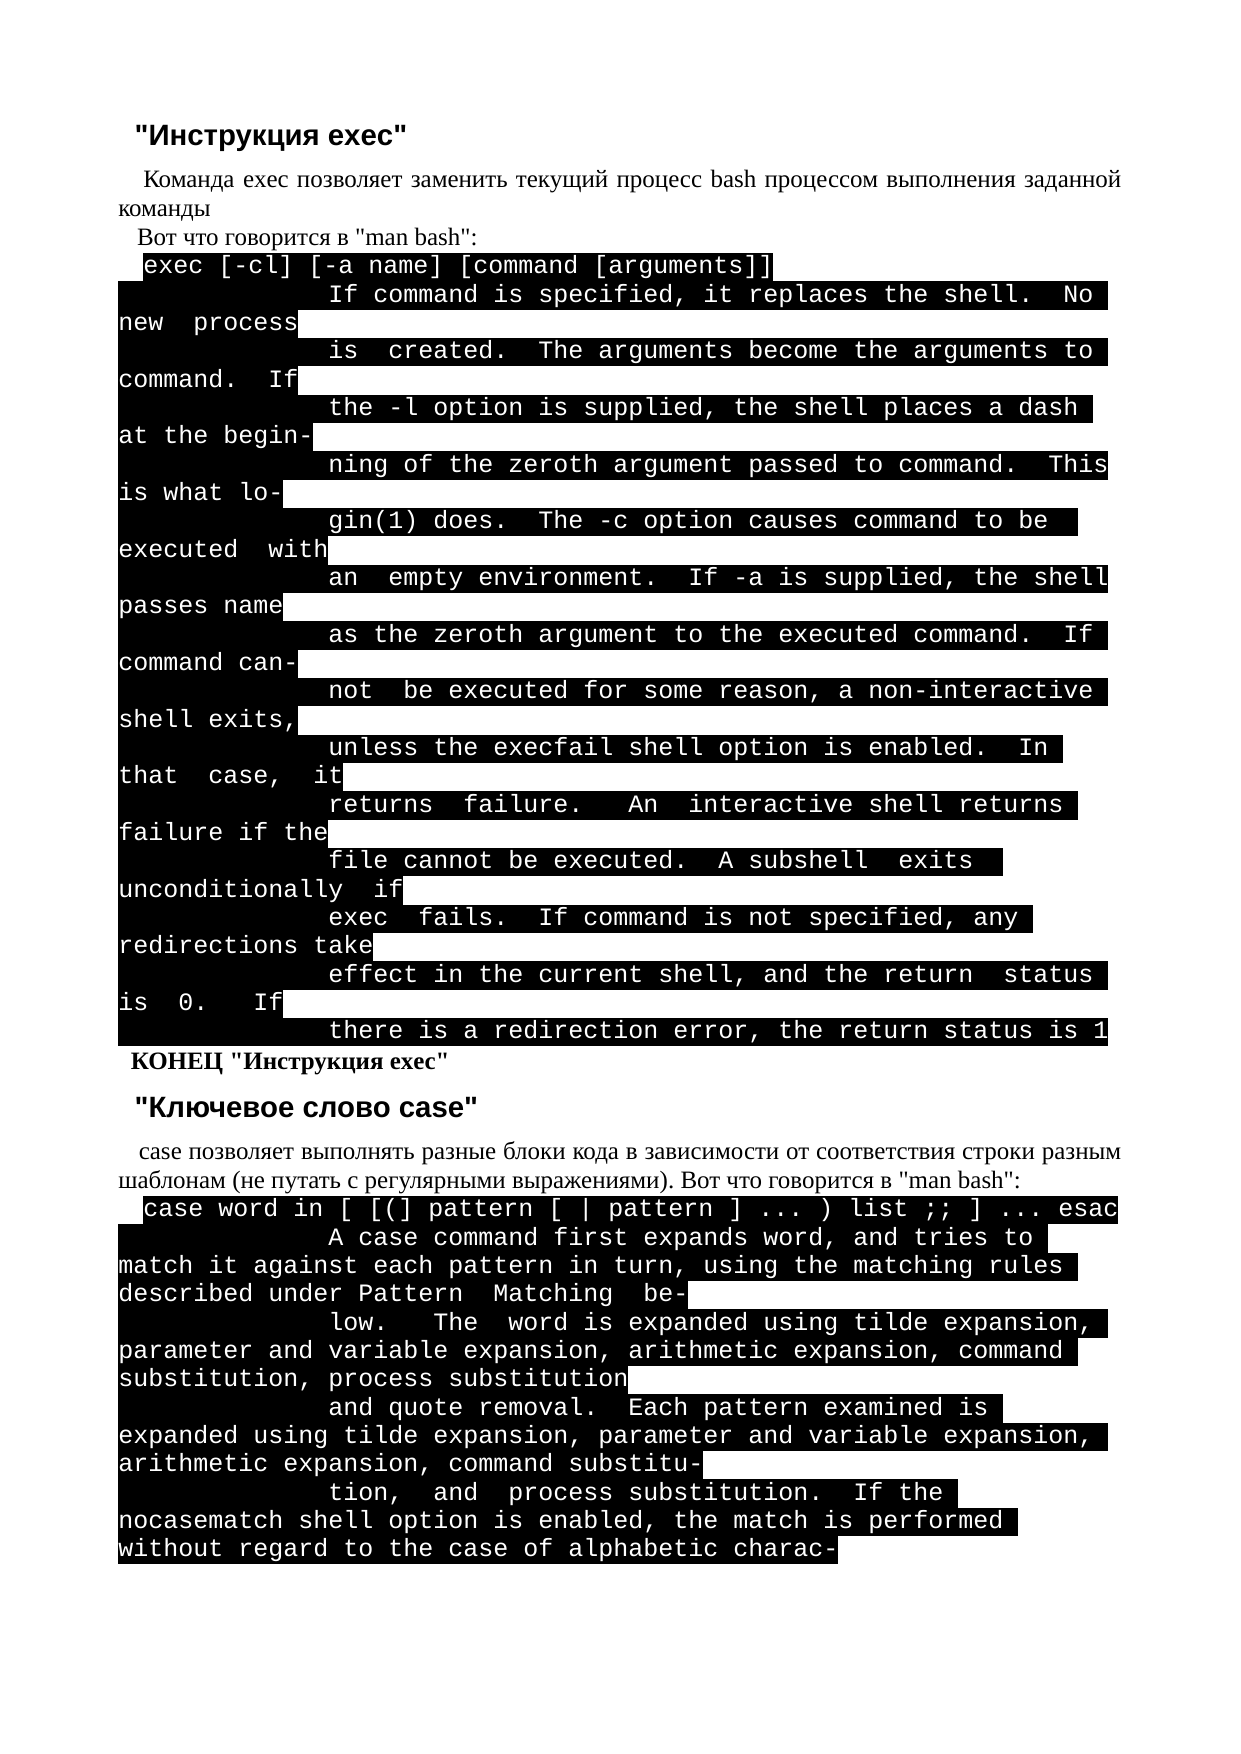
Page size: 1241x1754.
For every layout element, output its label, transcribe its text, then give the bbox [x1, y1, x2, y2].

text is created. The arguments become the arguments to command. If [118, 338, 1122, 395]
text exec [-cl] [-a name] [command [arguments]] [118, 251, 1122, 281]
text returns failure. An interactive shell returns failure if the [118, 791, 1122, 848]
text an empty environment. If -a is supplied, the shell passes name [118, 565, 1122, 621]
text unless the execfail shell option is enabled. In that case, it [118, 735, 1122, 791]
text Команда exec позволяет заменить текущий процесс bash процессом выполнения заданной команды [118, 164, 1122, 222]
text If command is specified, it replaces the shell. No new process [118, 281, 1122, 338]
text and quote removal. Each pattern examined is expanded using tilde expansion, parameter and variable expansion, arithmetic expansion, command substitu‐ [118, 1394, 1122, 1479]
text case позволяет выполнять разные блоки кода в зависимости от соответствия строки разным шаблонам (не путать с регулярными выражениями). Вот что говорится в "man bash": [118, 1136, 1122, 1193]
text the -l option is supplied, the shell places a dash at the begin‐ [118, 395, 1122, 451]
text file cannot be executed. A subshell exits unconditionally if [118, 848, 1122, 905]
text tion, and process substitution. If the nocasematch shell option is enabled, the match is performed without regard to the case of alphabetic charac‐ [118, 1479, 1122, 1564]
text exec fails. If command is not specified, any redirections take [118, 905, 1122, 961]
text gin(1) does. The -c option causes command to be executed with [118, 508, 1122, 565]
text not be executed for some reason, a non-interactive shell exits, [118, 678, 1122, 735]
subtitle "Ключевое слово case" [118, 1090, 1122, 1123]
text low. The word is expanded using tilde expansion, parameter and variable expansion, arithmetic expansion, command substitution, process substitution [118, 1309, 1122, 1394]
subtitle "Инструкция exec" [118, 118, 1122, 152]
text ning of the zeroth argument passed to command. This is what lo‐ [118, 451, 1122, 508]
text КОНЕЦ "Инструкция exec" [118, 1046, 1122, 1075]
text Вот что говорится в "man bash": [118, 222, 1122, 251]
text there is a redirection error, the return status is 1 [118, 1018, 1122, 1046]
text effect in the current shell, and the return status is 0. If [118, 961, 1122, 1018]
text case word in [ [(] pattern [ | pattern ] ... ) list ;; ] ... esac [118, 1193, 1122, 1224]
text A case command first expands word, and tries to match it against each pattern in turn, using the matching rules described under Pattern Matching be‐ [118, 1224, 1122, 1309]
text as the zeroth argument to the executed command. If command can‐ [118, 621, 1122, 678]
